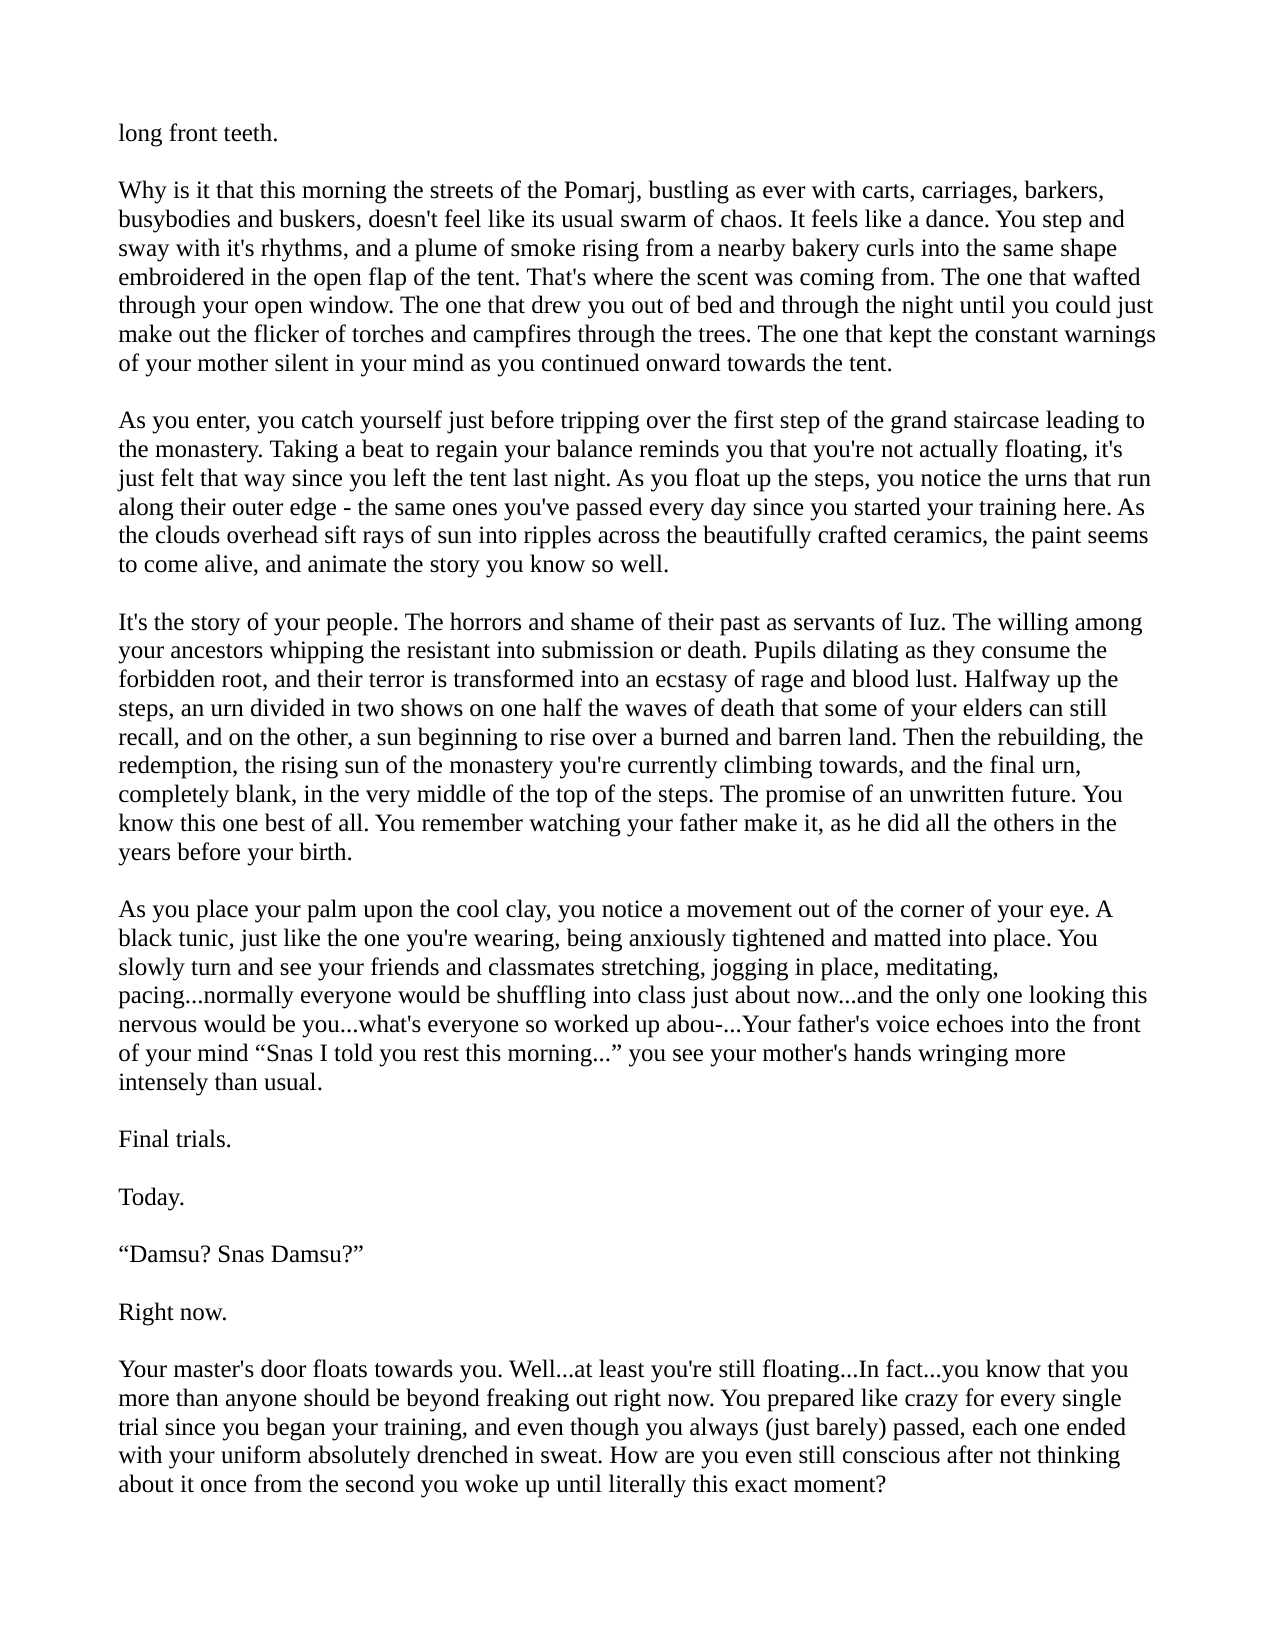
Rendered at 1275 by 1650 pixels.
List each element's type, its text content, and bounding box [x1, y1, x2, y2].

text Right now. [118, 1297, 1157, 1326]
text long front teeth. [118, 118, 1157, 147]
text Today. [118, 1182, 1157, 1211]
text Your master's door floats towards you. Well...at least you're still floating...In fact...you know that you more than anyone should be beyond freaking out right now. You prepared like crazy for every single trial since you began your training, and even though you always (just barely) passed, each one ended with your uniform absolutely drenched in sweat. How are you even still conscious after not thinking about it once from the second you woke up until literally this exact moment? [118, 1354, 1157, 1498]
text As you place your palm upon the cool clay, you notice a movement out of the corner of your eye. A black tunic, just like the one you're wearing, being anxiously tightened and matted into place. You slowly turn and see your friends and classmates stretching, jogging in place, meditating, pacing...normally everyone would be shuffling into class just about now...and the only one looking this nervous would be you...what's everyone so worked up abou-...Your father's voice echoes into the front of your mind “Snas I told you rest this morning...” you see your mother's hands wringing more intensely than usual. [118, 894, 1157, 1096]
text Final trials. [118, 1124, 1157, 1153]
text “Damsu? Snas Damsu?” [118, 1239, 1157, 1268]
text It's the story of your people. The horrors and shame of their past as servants of Iuz. The willing among your ancestors whipping the resistant into submission or death. Pupils dilating as they consume the forbidden root, and their terror is transformed into an ecstasy of rage and blood lust. Halfway up the steps, an urn divided in two shows on one half the waves of death that some of your elders can still recall, and on the other, a sun beginning to rise over a burned and barren land. Then the rebuilding, the redemption, the rising sun of the monastery you're currently climbing towards, and the final urn, completely blank, in the very middle of the top of the steps. The promise of an unwritten future. You know this one best of all. You remember watching your father make it, as he did all the others in the years before your birth. [118, 607, 1157, 866]
text As you enter, you catch yourself just before tripping over the first step of the grand staircase leading to the monastery. Taking a beat to regain your balance reminds you that you're not actually floating, it's just felt that way since you left the tent last night. As you float up the steps, you notice the urns that run along their outer edge - the same ones you've passed every day since you started your training here. As the clouds overhead sift rays of sun into ripples across the beautifully crafted ceramics, the paint seems to come alive, and animate the story you know so well. [118, 406, 1157, 578]
text Why is it that this morning the streets of the Pomarj, bustling as ever with carts, carriages, barkers, busybodies and buskers, doesn't feel like its usual swarm of chaos. It feels like a dance. You step and sway with it's rhythms, and a plume of smoke rising from a nearby bakery curls into the same shape embroidered in the open flap of the tent. That's where the scent was coming from. The one that wafted through your open window. The one that drew you out of bed and through the night until you could just make out the flicker of torches and campfires through the trees. The one that kept the constant warnings of your mother silent in your mind as you continued onward towards the tent. [118, 176, 1157, 377]
